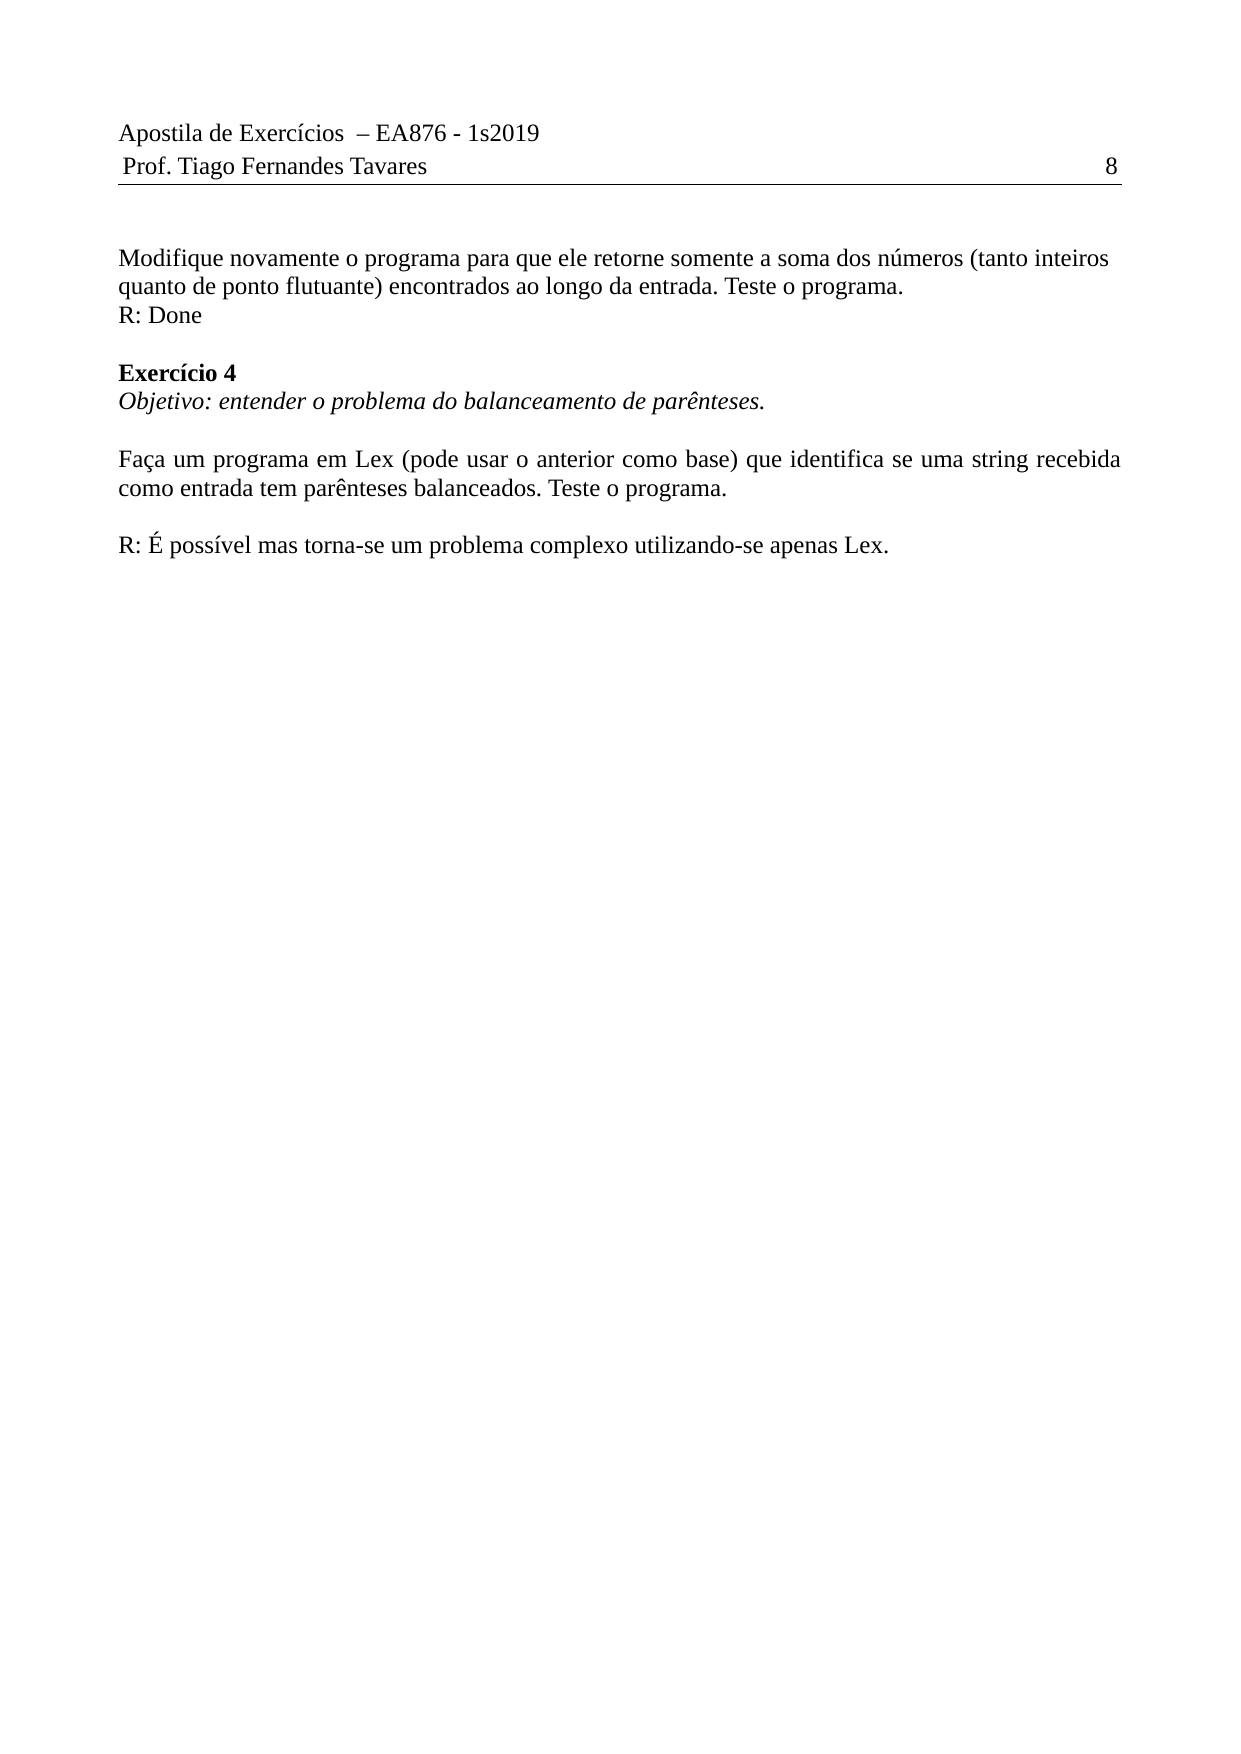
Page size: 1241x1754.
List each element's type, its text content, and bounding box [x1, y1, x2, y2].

text Exercício 4 [118, 358, 1122, 386]
text Objetivo: entender o problema do balanceamento de parênteses. [118, 386, 1122, 415]
text R: É possível mas torna-se um problema complexo utilizando-se apenas Lex. [118, 530, 1122, 559]
text Faça um programa em Lex (pode usar o anterior como base) que identifica se uma string recebida como entrada tem parênteses balanceados. Teste o programa. [118, 444, 1122, 501]
text R: Done [118, 300, 1122, 329]
text Modifique novamente o programa para que ele retorne somente a soma dos números (tanto inteiros quanto de ponto flutuante) encontrados ao longo da entrada. Teste o programa. [118, 243, 1122, 300]
